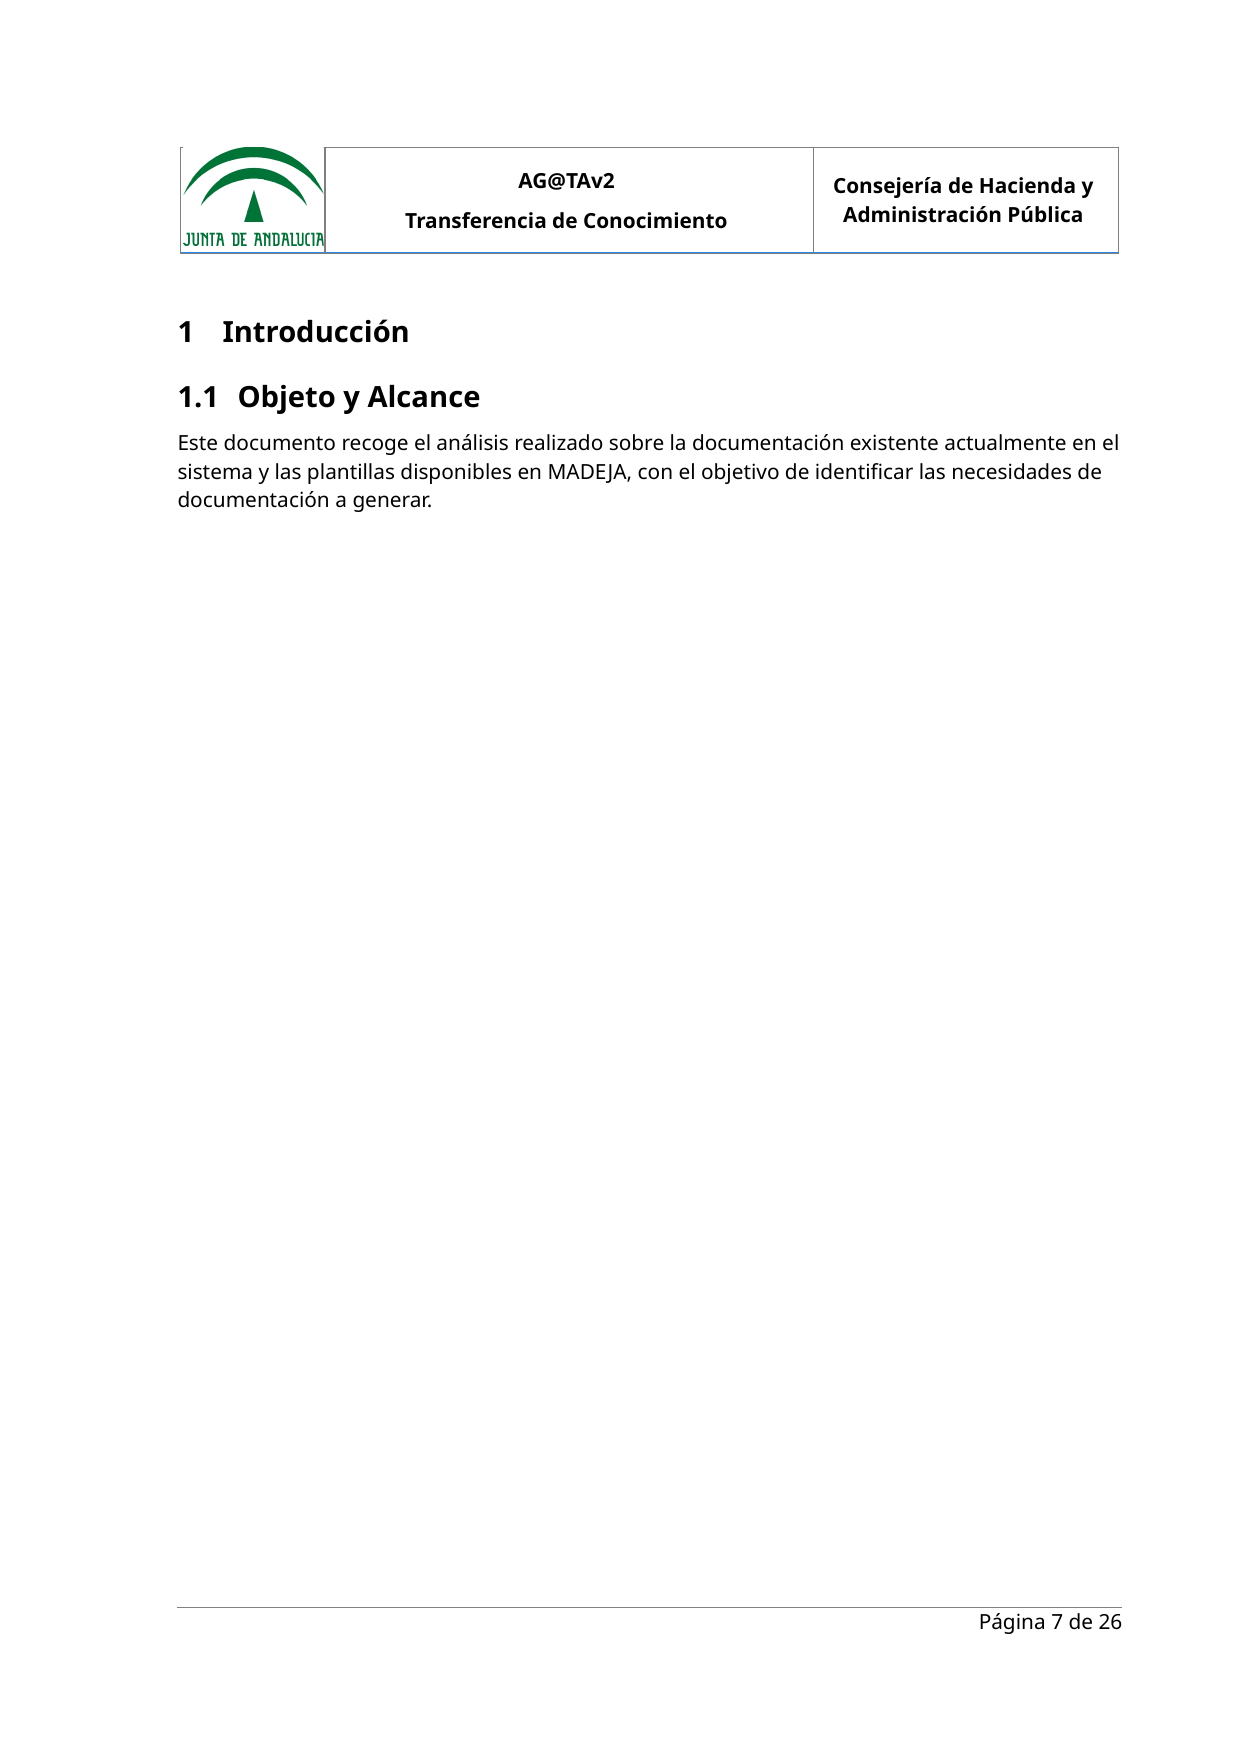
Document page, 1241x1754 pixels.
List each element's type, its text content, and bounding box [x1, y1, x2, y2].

text Este documento recoge el análisis realizado sobre la documentación existente actualmente en el sistema y las plantillas disponibles en MADEJA, con el objetivo de identificar las necesidades de documentación a generar. [177, 428, 1122, 514]
picture [183, 147, 324, 246]
subtitle Introducción [177, 311, 1122, 351]
subtitle Objeto y Alcance [177, 376, 1122, 416]
